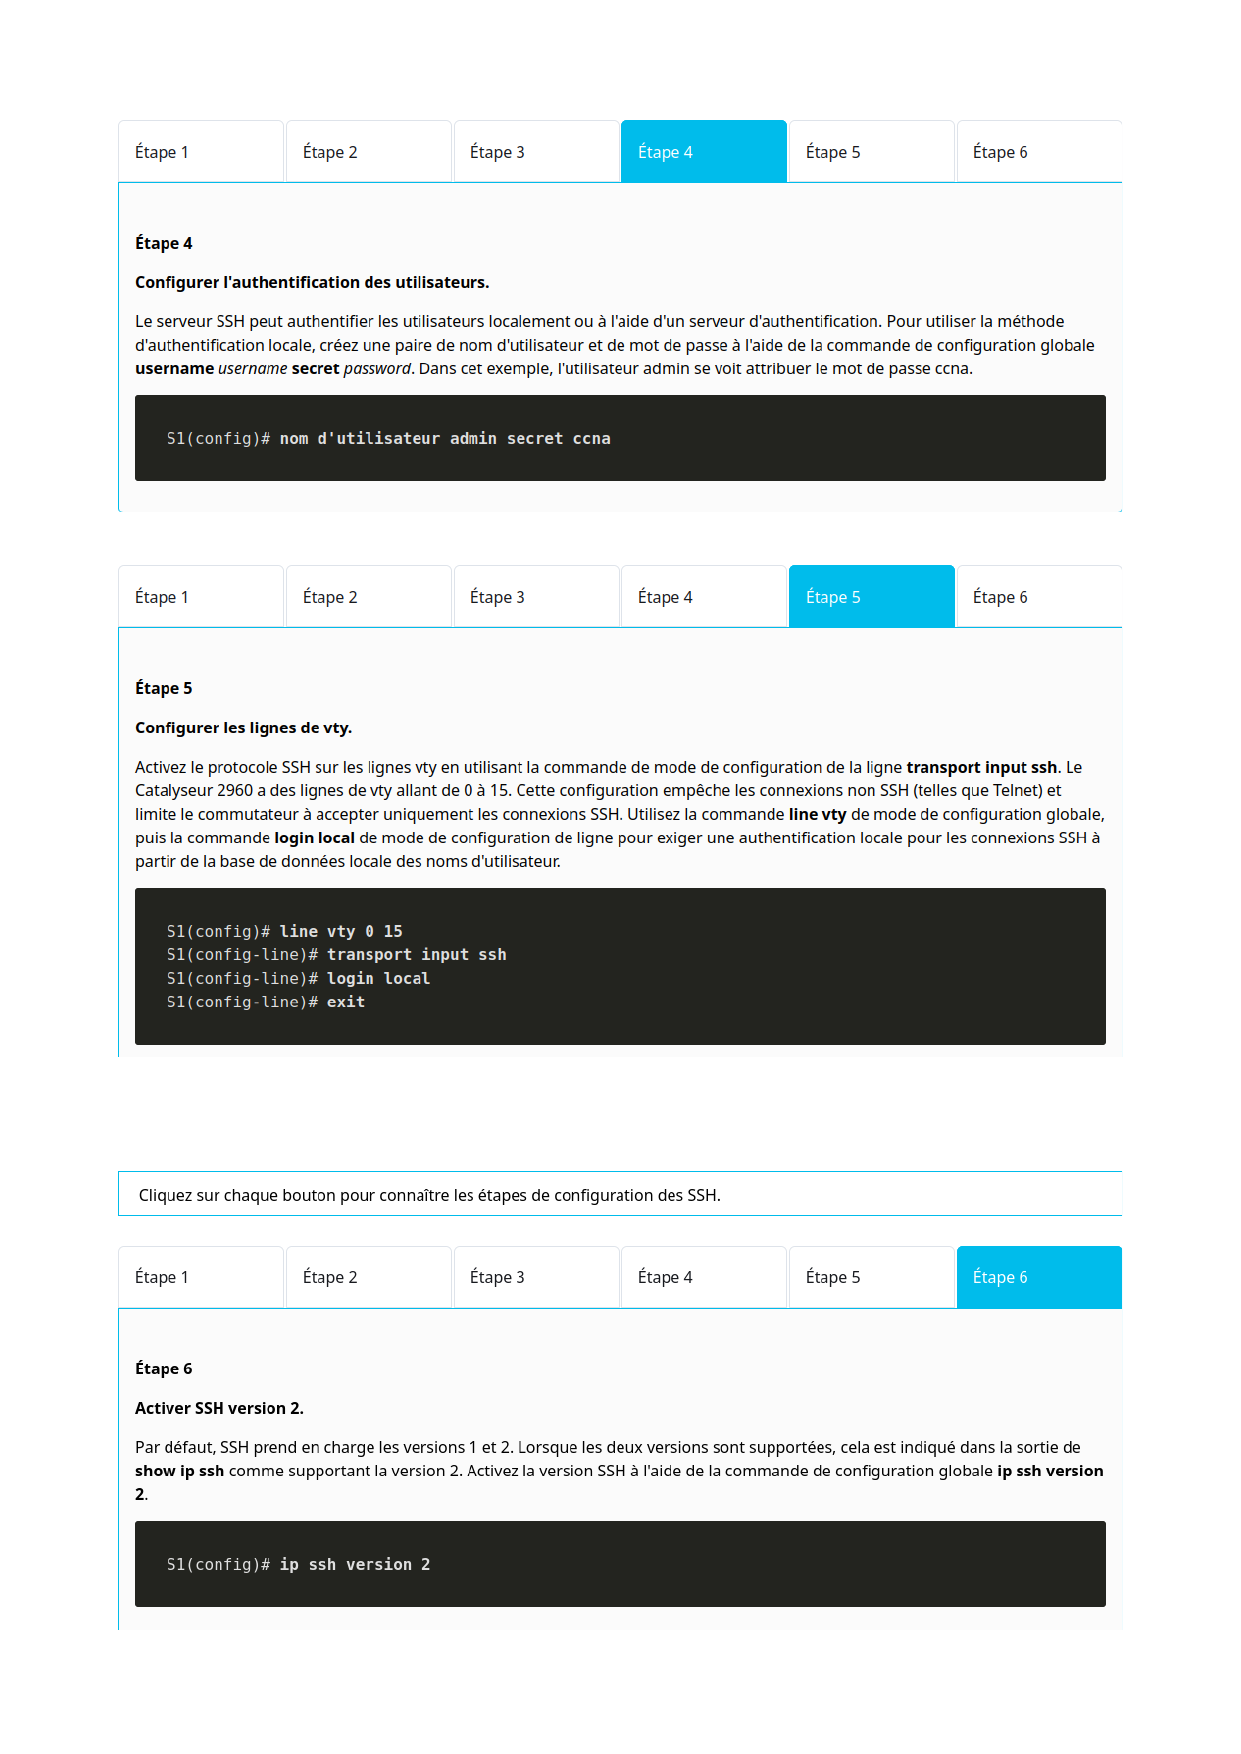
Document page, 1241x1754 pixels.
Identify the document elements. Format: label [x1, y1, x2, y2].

picture [120, 1173, 1123, 1214]
picture [118, 1108, 1123, 1170]
picture [118, 184, 1123, 512]
picture [118, 563, 1123, 626]
picture [118, 1217, 1123, 1307]
picture [120, 629, 1123, 1057]
picture [118, 118, 1123, 181]
picture [120, 1310, 1123, 1630]
